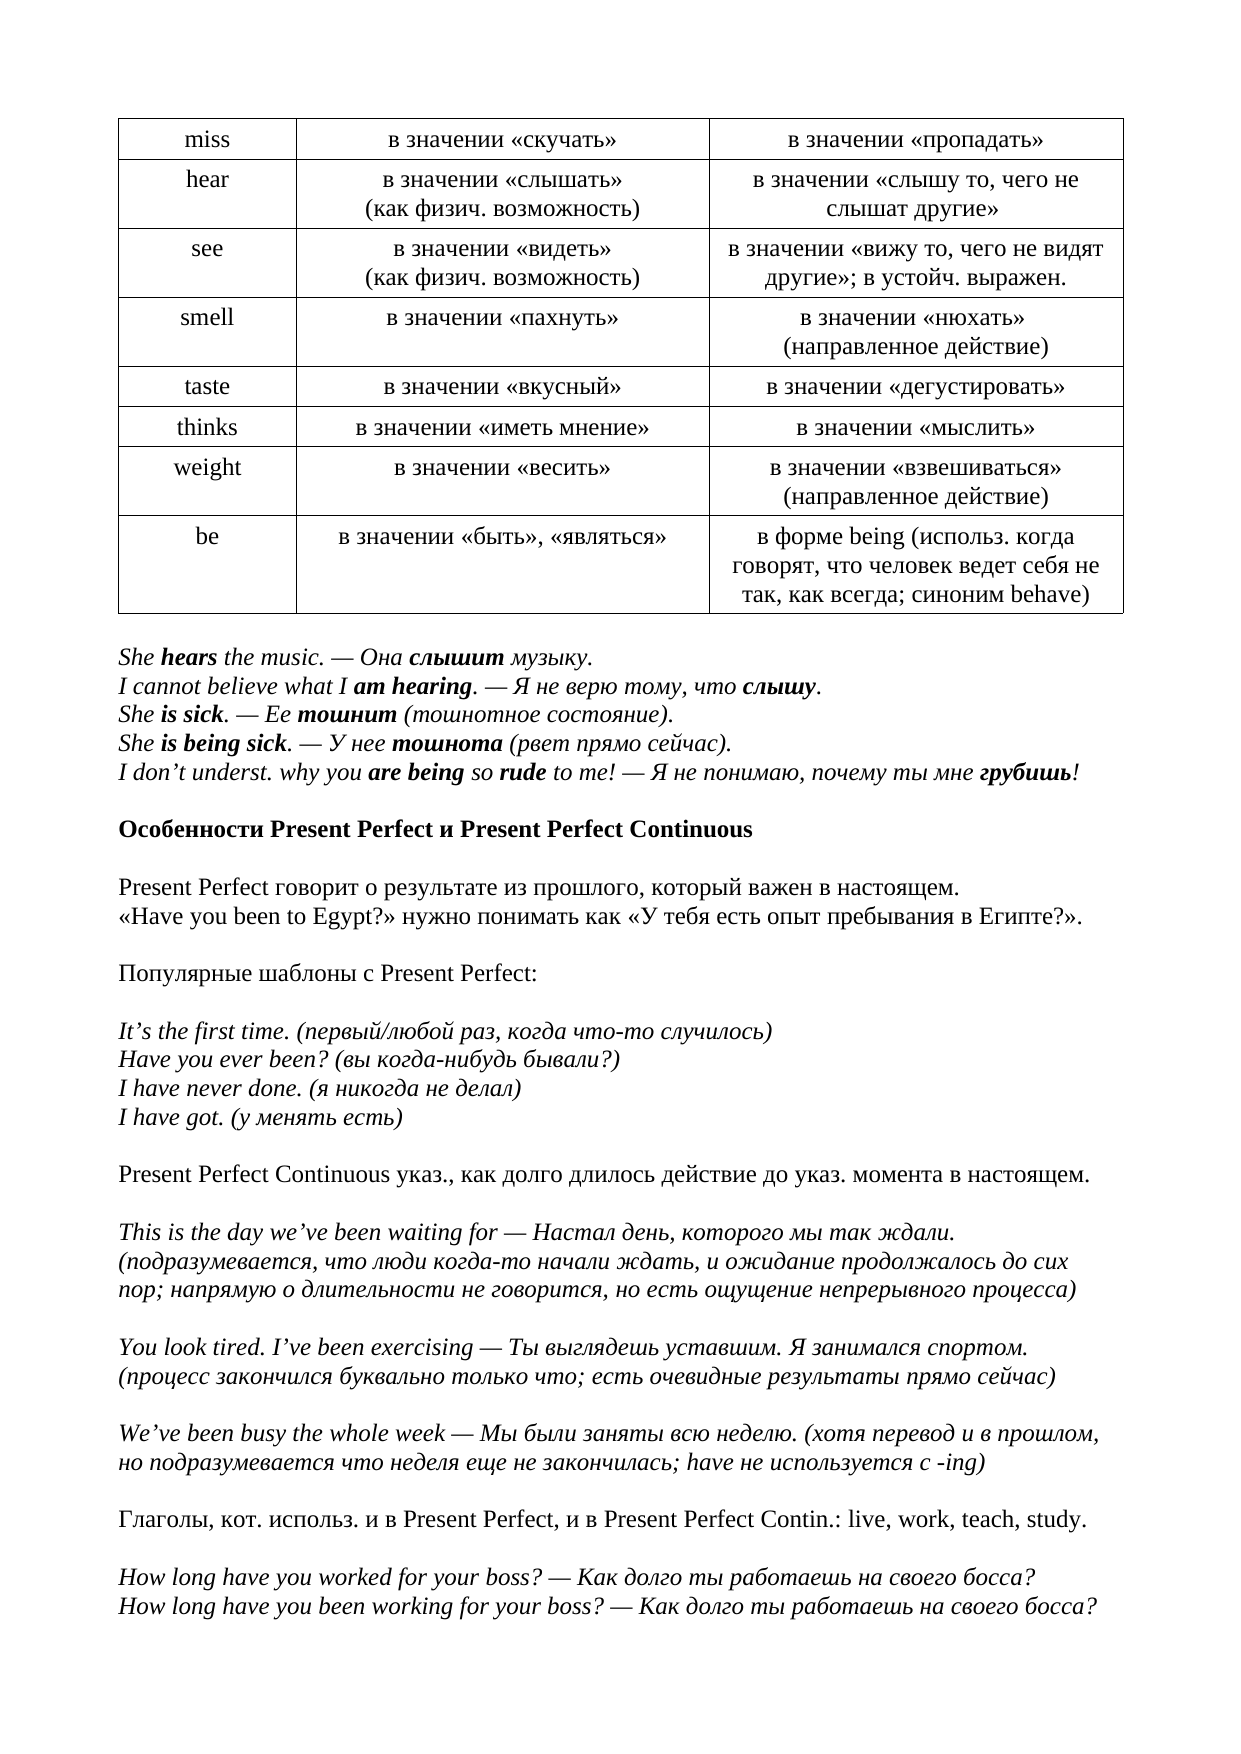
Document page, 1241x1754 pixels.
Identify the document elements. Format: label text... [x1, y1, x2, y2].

table_cell в значении «слышать» (как физич. возможность) [297, 160, 709, 227]
text I have got. (у менять есть) [118, 1102, 1122, 1131]
table_cell в значении «пропадать» [710, 119, 1123, 158]
table_cell в значении «слышу то, чего не слышат другие» [710, 160, 1123, 227]
table_cell в значении «взвешиваться» (направленное действие) [710, 447, 1123, 515]
table_cell weight [119, 447, 296, 515]
text Have you ever been? (вы когда-нибудь бывали?) [118, 1044, 1122, 1073]
text How long have you been working for your boss? — Как долго ты работаешь на своего босса? [118, 1591, 1122, 1619]
text Present Perfect говорит о результате из прошлого, который важен в настоящем. [118, 872, 1122, 901]
table_cell в значении «быть», «являться» [297, 516, 709, 613]
text Популярные шаблоны с Present Perfect: [118, 958, 1122, 987]
table_cell в значении «вижу то, чего не видят другие»; в устойч. выражен. [710, 229, 1123, 297]
text I cannot believe what I am hearing. — Я не верю тому, что слышу. [118, 671, 1122, 699]
table_cell в значении «весить» [297, 447, 709, 515]
table_cell hear [119, 160, 296, 227]
table_cell smell [119, 298, 296, 366]
text Глаголы, кот. использ. и в Present Perfect, и в Present Perfect Contin.: live, work, teach, study. [118, 1504, 1122, 1533]
text You look tired. I’ve been exercising — Ты выглядешь уставшим. Я занимался спортом. (процесс закончился буквально только что; есть очевидные результаты прямо сейчас) [118, 1332, 1122, 1389]
text It’s the first time. (первый/любой раз, когда что-то случилось) [118, 1016, 1122, 1044]
text She is sick. — Ее тошнит (тошнотное состояние). [118, 699, 1122, 728]
table_cell see [119, 229, 296, 297]
text Present Perfect Continuous указ., как долго длилось действие до указ. момента в настоящем. [118, 1159, 1122, 1188]
table_cell в значении «иметь мнение» [297, 407, 709, 446]
text I have never done. (я никогда не делал) [118, 1073, 1122, 1102]
text I don’t underst. why you are being so rude to me! — Я не понимаю, почему ты мне грубишь! [118, 757, 1122, 786]
table_cell в значении «дегустировать» [710, 367, 1123, 406]
table_cell в значении «мыслить» [710, 407, 1123, 446]
table_cell miss [119, 119, 296, 158]
table_cell в значении «видеть» (как физич. возможность) [297, 229, 709, 297]
table_cell be [119, 516, 296, 613]
table_cell в значении «пахнуть» [297, 298, 709, 366]
table_cell в значении «нюхать» (направленное действие) [710, 298, 1123, 366]
text «Have you been to Egypt?» нужно понимать как «У тебя есть опыт пребывания в Египте?». [118, 901, 1122, 929]
text How long have you worked for your boss? — Как долго ты работаешь на своего босса? [118, 1562, 1122, 1591]
text She is being sick. — У нее тошнота (рвет прямо сейчас). [118, 728, 1122, 757]
text Особенности Present Perfect и Present Perfect Continuous [118, 814, 1122, 843]
text We’ve been busy the whole week — Мы были заняты всю неделю. (хотя перевод и в прошлом, но подразумевается что неделя еще не закончилась; have не используется с -ing) [118, 1418, 1122, 1476]
table_cell в форме being (использ. когда говорят, что человек ведет себя не так, как всегда; синоним behave) [710, 516, 1123, 613]
table_cell thinks [119, 407, 296, 446]
table_cell в значении «скучать» [297, 119, 709, 158]
text This is the day we’ve been waiting for — Настал день, которого мы так ждали. (подразумевается, что люди когда-то начали ждать, и ожидание продолжалось до сих пор; напрямую о длительности не говорится, но есть ощущение непрерывного процесса) [118, 1217, 1122, 1303]
text She hears the music. — Она слышит музыку. [118, 642, 1122, 671]
table_cell taste [119, 367, 296, 406]
table_cell в значении «вкусный» [297, 367, 709, 406]
